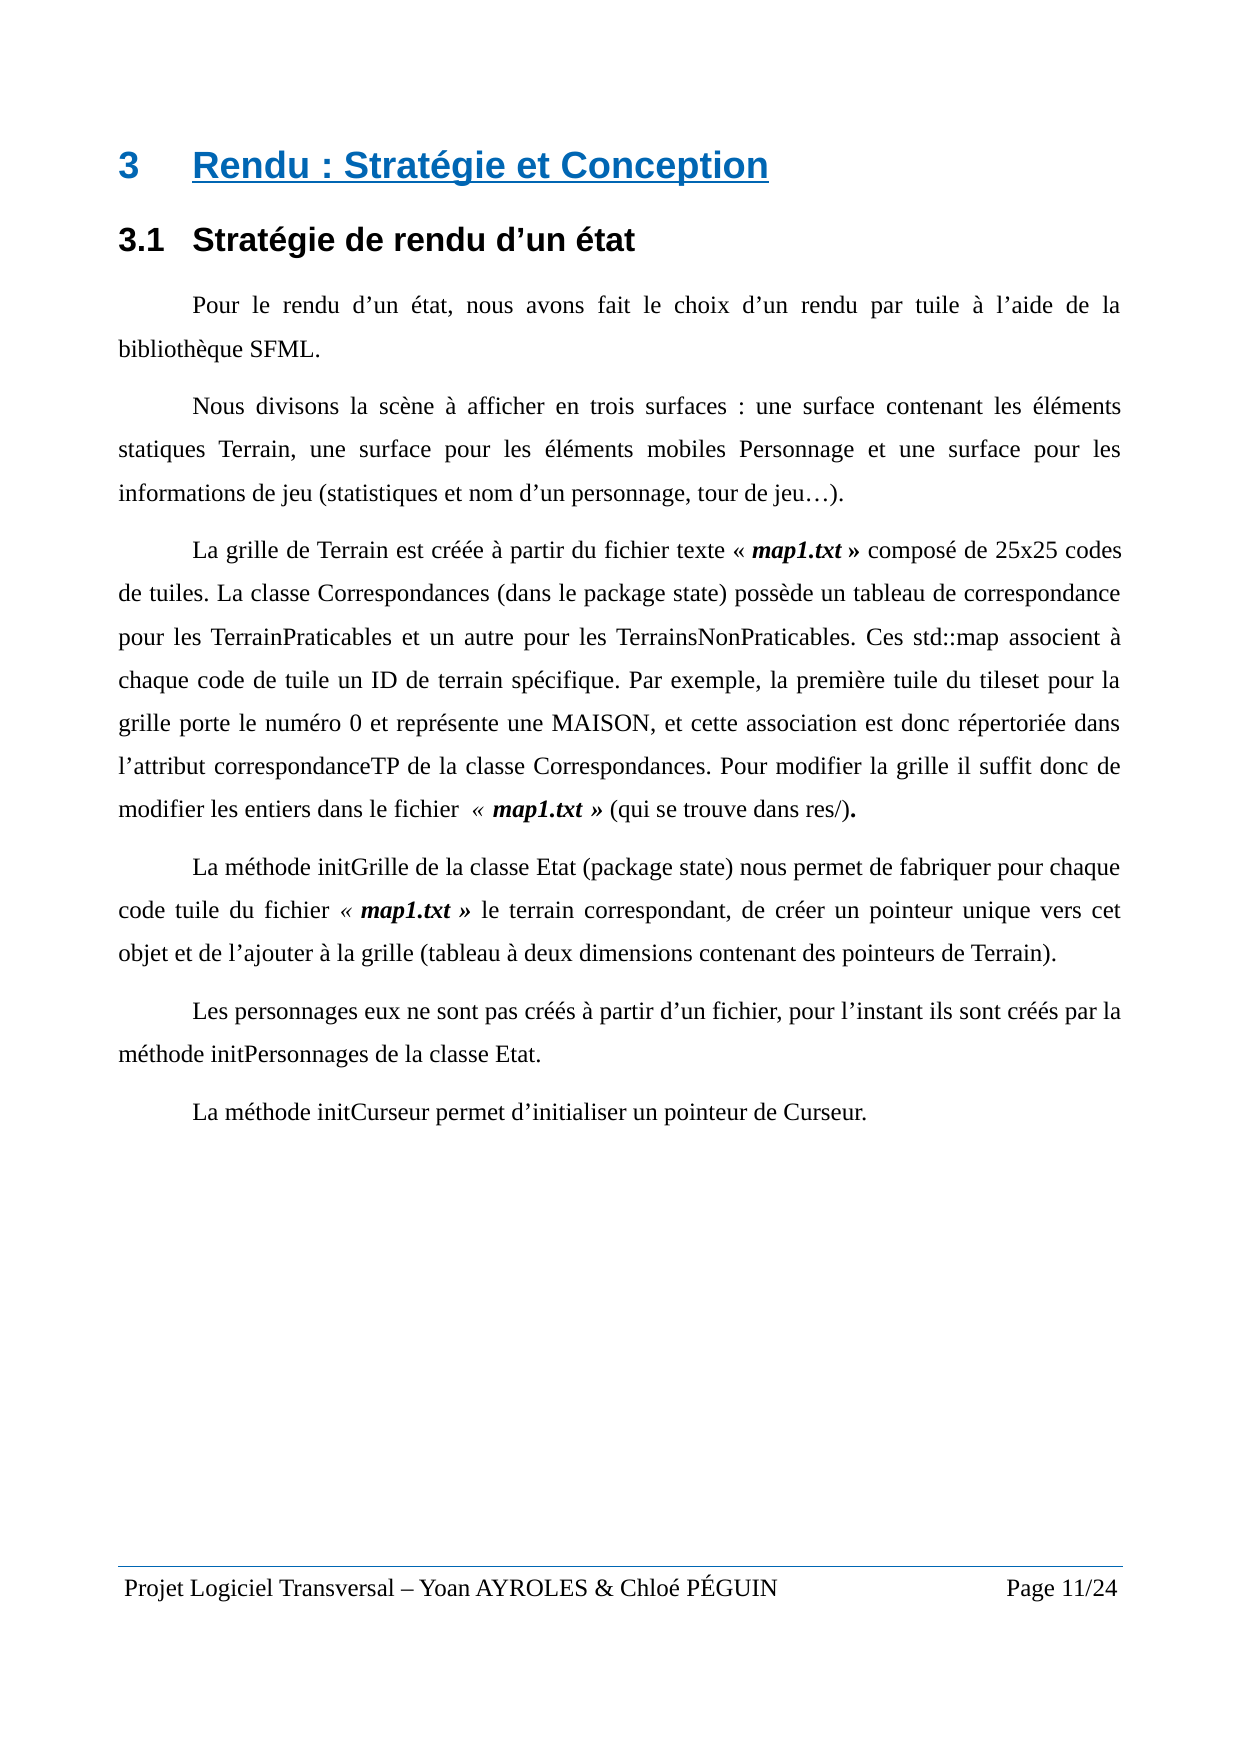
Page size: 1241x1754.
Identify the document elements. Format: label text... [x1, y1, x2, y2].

subtitle Rendu : Stratégie et Conception [118, 143, 1122, 187]
text Nous divisons la scène à afficher en trois surfaces : une surface contenant les éléments statiques Terrain, une surface pour les éléments mobiles Personnage et une surface pour les informations de jeu (statistiques et nom d’un personnage, tour de jeu…). [118, 391, 1122, 506]
text La méthode initGrille de la classe Etat (package state) nous permet de fabriquer pour chaque code tuile du fichier « map1.txt » le terrain correspondant, de créer un pointeur unique vers cet objet et de l’ajouter à la grille (tableau à deux dimensions contenant des pointeurs de Terrain). [118, 852, 1122, 967]
text Pour le rendu d’un état, nous avons fait le choix d’un rendu par tuile à l’aide de la bibliothèque SFML. [118, 291, 1122, 362]
subtitle Stratégie de rendu d’un état [118, 220, 1122, 259]
text La méthode initCurseur permet d’initialiser un pointeur de Curseur. [118, 1097, 1122, 1125]
text La grille de Terrain est créée à partir du fichier texte « map1.txt » composé de 25x25 codes de tuiles. La classe Correspondances (dans le package state) possède un tableau de correspondance pour les TerrainPraticables et un autre pour les TerrainsNonPraticables. Ces std::map associent à chaque code de tuile un ID de terrain spécifique. Par exemple, la première tuile du tileset pour la grille porte le numéro 0 et représente une MAISON, et cette association est donc répertoriée dans l’attribut correspondanceTP de la classe Correspondances. Pour modifier la grille il suffit donc de modifier les entiers dans le fichier « map1.txt » (qui se trouve dans res/). [118, 535, 1122, 823]
text Les personnages eux ne sont pas créés à partir d’un fichier, pour l’instant ils sont créés par la méthode initPersonnages de la classe Etat. [118, 996, 1122, 1068]
